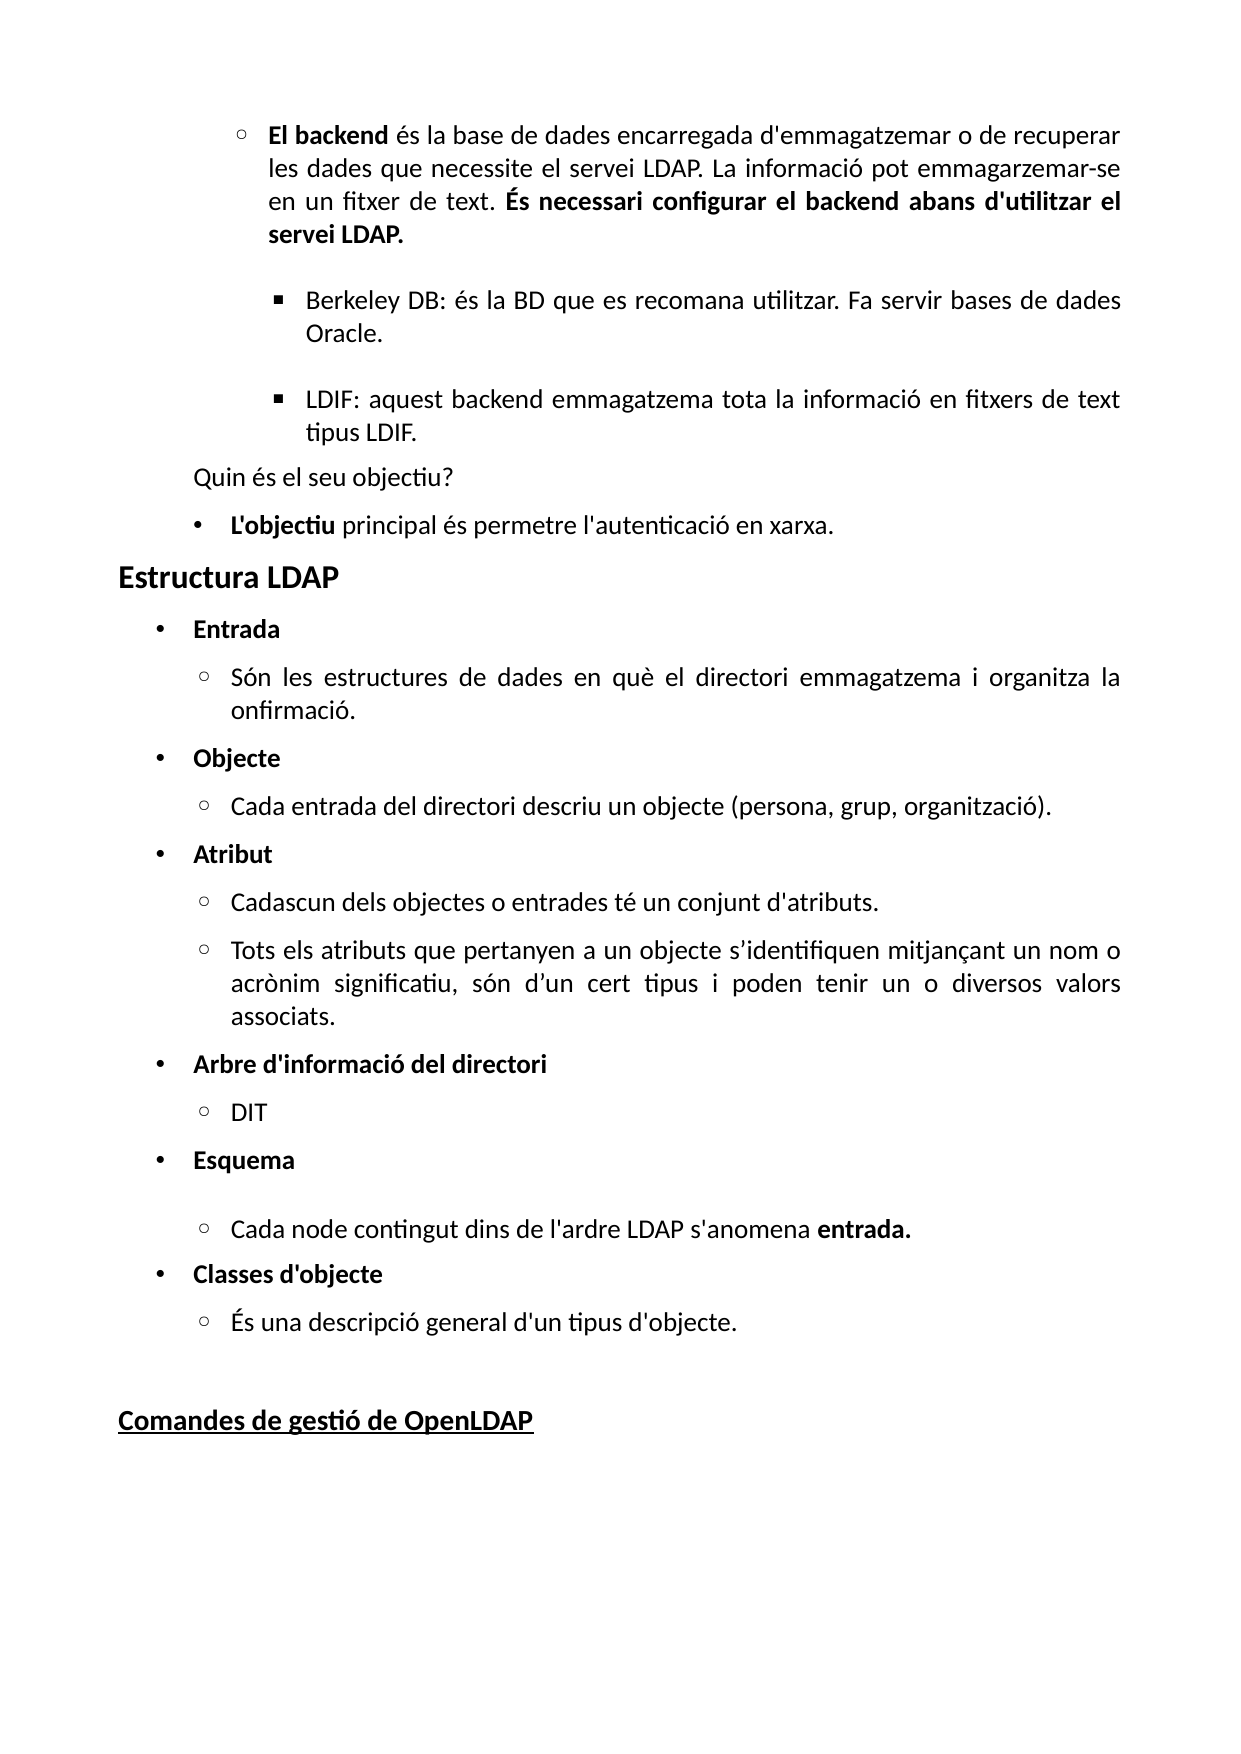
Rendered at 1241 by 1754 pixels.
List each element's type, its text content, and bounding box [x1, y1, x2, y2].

list L'objectiu principal és permetre l'autenticació en xarxa. [193, 508, 1122, 541]
list DIT [193, 1095, 1122, 1128]
text Estructura LDAP [118, 556, 1122, 597]
list Tots els atributs que pertanyen a un objecte s’identifiquen mitjançant un nom o acrònim significatiu, són d’un cert tipus i poden tenir un o diversos valors associats. [193, 933, 1122, 1032]
list Esquema [156, 1143, 1122, 1176]
list És una descripció general d'un tipus d'objecte. [193, 1306, 1122, 1338]
list Objecte [156, 741, 1122, 774]
list Entrada [156, 612, 1122, 645]
list Són les estructures de dades en què el directori emmagatzema i organitza la onfirmació. [193, 660, 1122, 726]
list El backend és la base de dades encarregada d'emmagatzemar o de recuperar les dades que necessite el servei LDAP. La informació pot emmagarzemar-se en un fitxer de text. És necessari configurar el backend abans d'utilitzar el servei LDAP. [231, 118, 1122, 250]
list Cadascun dels objectes o entrades té un conjunt d'atributs. [193, 885, 1122, 918]
list Berkeley DB: és la BD que es recomana utilitzar. Fa servir bases de dades Oracle. [268, 283, 1122, 349]
list LDIF: aquest backend emmagatzema tota la informació en fitxers de text tipus LDIF. [268, 382, 1122, 448]
list Cada entrada del directori descriu un objecte (persona, grup, organització). [193, 789, 1122, 822]
list Classes d'objecte [156, 1257, 1122, 1291]
list Atribut [156, 837, 1122, 870]
list Cada node contingut dins de l'ardre LDAP s'anomena entrada. [193, 1212, 1122, 1245]
text Quin és el seu objectiu? [118, 460, 1122, 493]
list Arbre d'informació del directori [156, 1047, 1122, 1080]
text Comandes de gestió de OpenLDAP [118, 1402, 1122, 1437]
